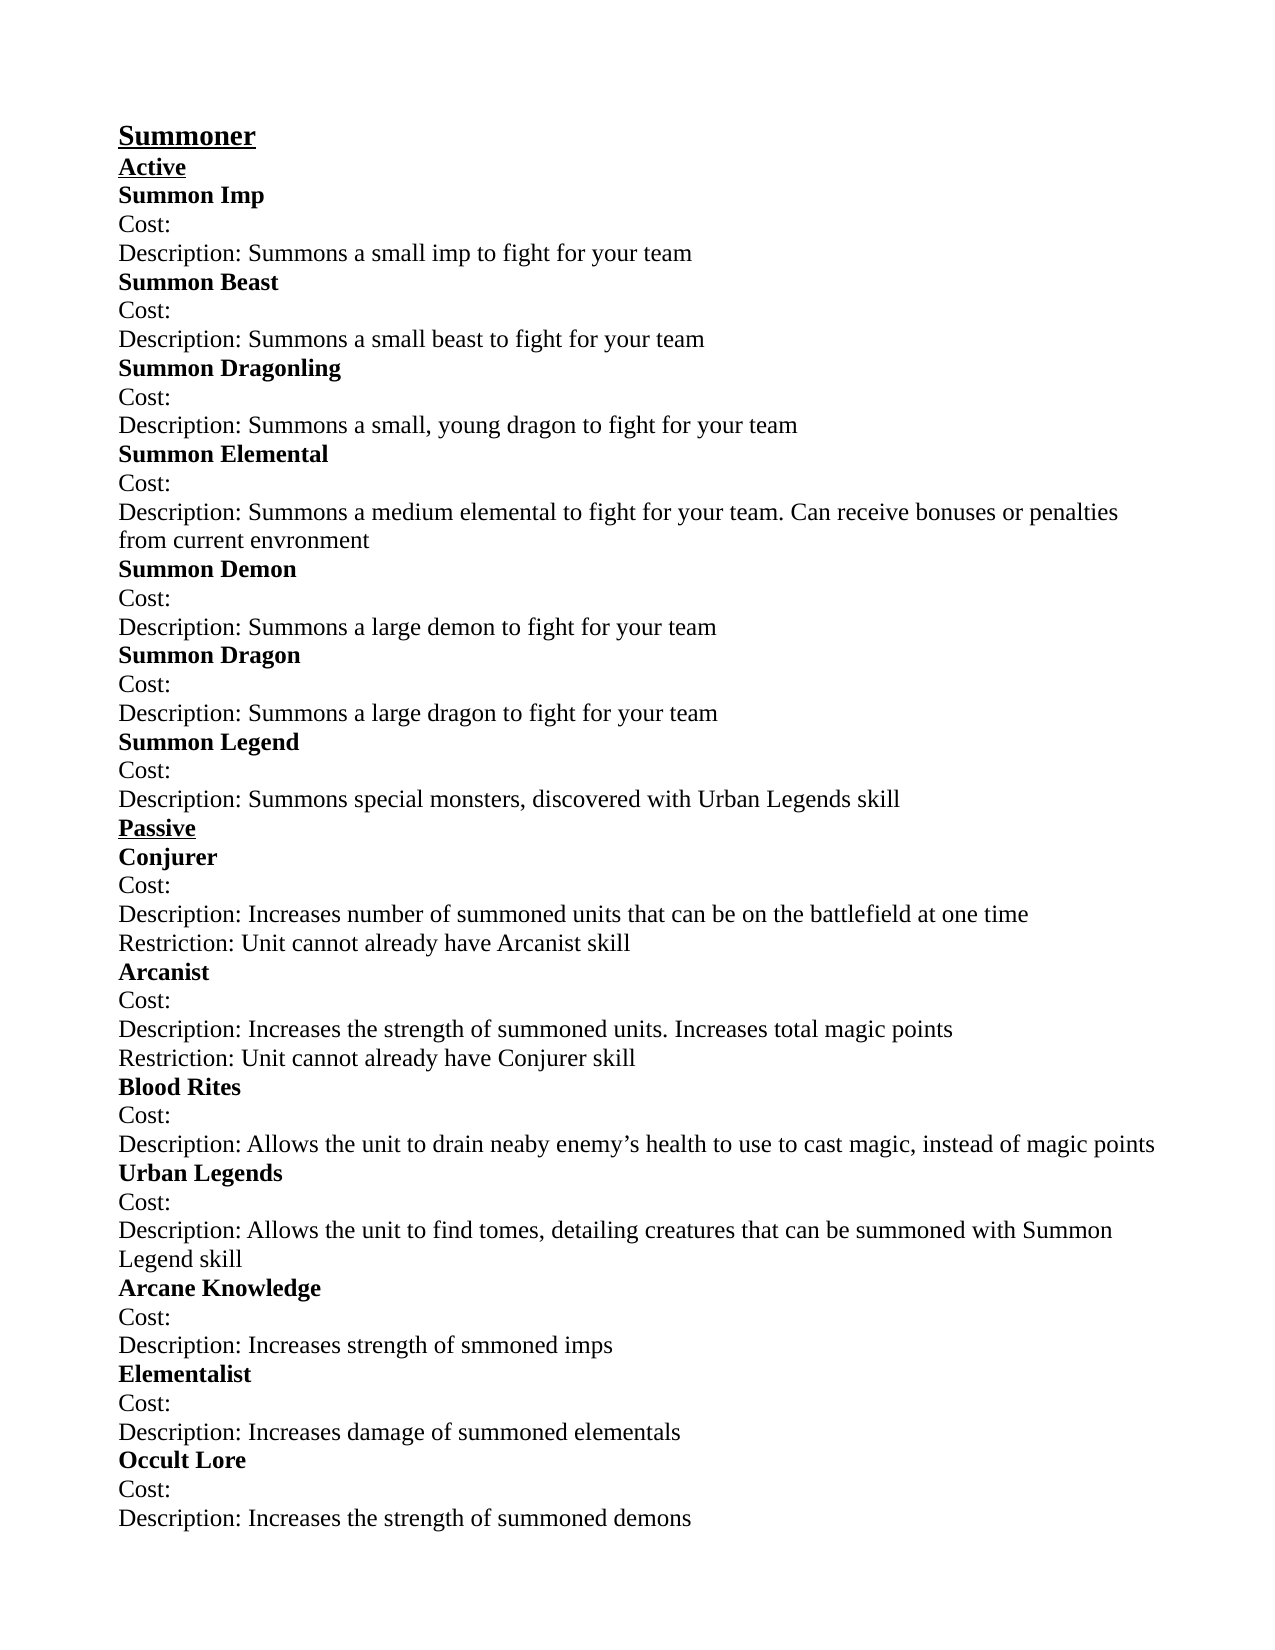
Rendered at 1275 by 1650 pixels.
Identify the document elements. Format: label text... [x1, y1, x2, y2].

text Restriction: Unit cannot already have Arcanist skill [118, 928, 1157, 957]
text Description: Summons a small beast to fight for your team [118, 324, 1157, 353]
text Cost: [118, 1302, 1157, 1330]
text Description: Summons a medium elemental to fight for your team. Can receive bonuses or penalties from current envronment [118, 497, 1157, 554]
text Description: Allows the unit to find tomes, detailing creatures that can be summoned with Summon Legend skill [118, 1215, 1157, 1273]
text Cost: [118, 755, 1157, 784]
text Active [118, 152, 1157, 180]
text Summoner [118, 118, 1157, 152]
text Summon Dragon [118, 640, 1157, 669]
text Cost: [118, 985, 1157, 1014]
text Conjurer [118, 842, 1157, 870]
text Description: Summons a large demon to fight for your team [118, 612, 1157, 640]
text Description: Summons a small, young dragon to fight for your team [118, 410, 1157, 439]
text Cost: [118, 669, 1157, 698]
text Cost: [118, 1474, 1157, 1503]
text Cost: [118, 295, 1157, 324]
text Arcanist [118, 957, 1157, 985]
text Elementalist [118, 1359, 1157, 1388]
text Cost: [118, 468, 1157, 497]
text Passive [118, 813, 1157, 842]
text Summon Demon [118, 554, 1157, 583]
text Cost: [118, 1100, 1157, 1129]
text Summon Imp [118, 180, 1157, 209]
text Cost: [118, 583, 1157, 612]
text Occult Lore [118, 1445, 1157, 1474]
text Description: Allows the unit to drain neaby enemy’s health to use to cast magic, instead of magic points [118, 1129, 1157, 1158]
text Description: Summons a small imp to fight for your team [118, 238, 1157, 267]
text Cost: [118, 1388, 1157, 1417]
text Description: Summons special monsters, discovered with Urban Legends skill [118, 784, 1157, 813]
text Summon Legend [118, 727, 1157, 755]
text Description: Increases number of summoned units that can be on the battlefield at one time [118, 899, 1157, 928]
text Summon Elemental [118, 439, 1157, 468]
text Arcane Knowledge [118, 1273, 1157, 1302]
text Cost: [118, 1187, 1157, 1215]
text Summon Dragonling [118, 353, 1157, 382]
text Blood Rites [118, 1072, 1157, 1100]
text Restriction: Unit cannot already have Conjurer skill [118, 1043, 1157, 1072]
text Summon Beast [118, 267, 1157, 295]
text Description: Increases damage of summoned elementals [118, 1417, 1157, 1445]
text Urban Legends [118, 1158, 1157, 1187]
text Description: Increases strength of smmoned imps [118, 1330, 1157, 1359]
text Cost: [118, 209, 1157, 238]
text Cost: [118, 382, 1157, 410]
text Description: Increases the strength of summoned demons [118, 1503, 1157, 1532]
text Description: Increases the strength of summoned units. Increases total magic points [118, 1014, 1157, 1043]
text Description: Summons a large dragon to fight for your team [118, 698, 1157, 727]
text Cost: [118, 870, 1157, 899]
